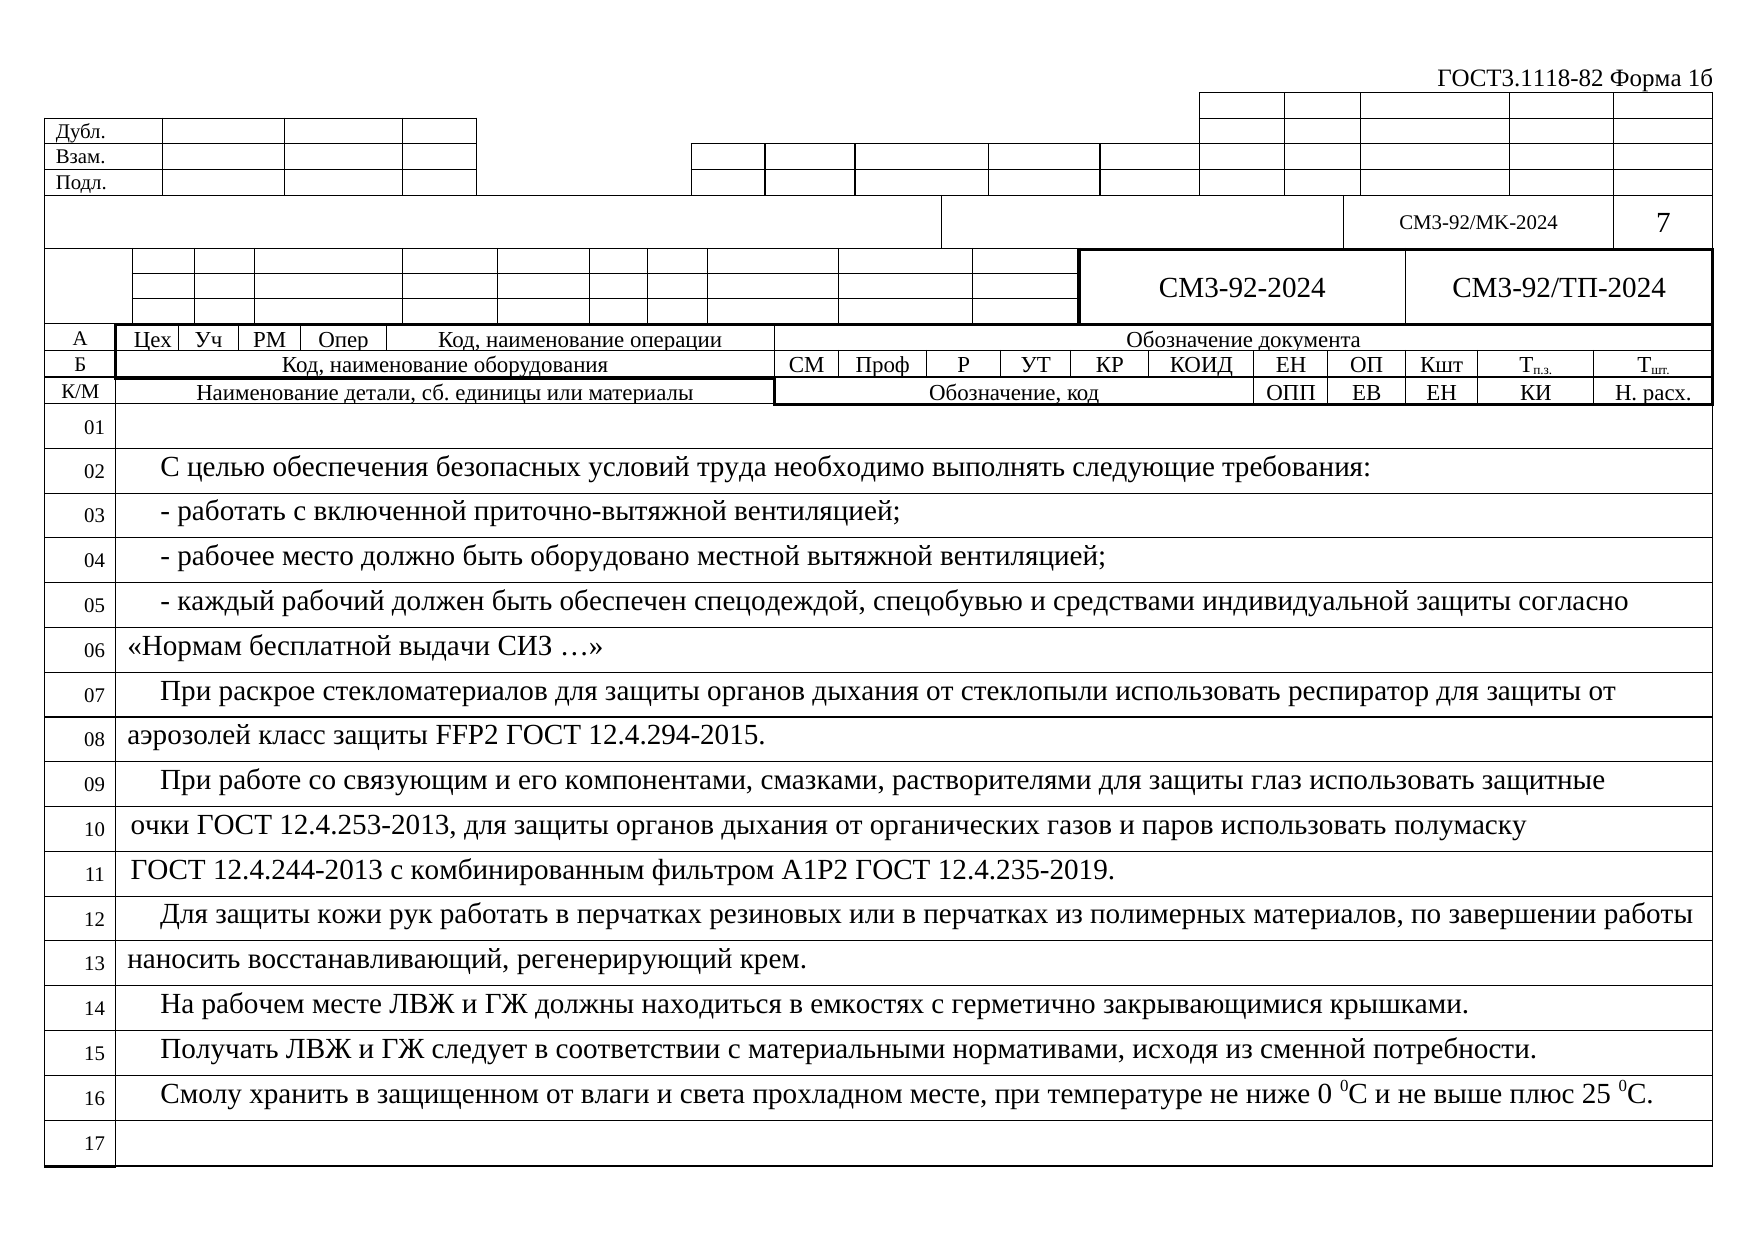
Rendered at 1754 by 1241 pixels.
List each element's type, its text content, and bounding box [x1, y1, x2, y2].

table_cell [648, 249, 707, 273]
table_cell 15 [45, 1031, 115, 1075]
table_cell [195, 299, 254, 323]
table_cell 12 [45, 897, 115, 940]
table_cell 06 [45, 628, 115, 672]
table_cell Код, наименование операции [387, 326, 774, 350]
table_cell [403, 170, 476, 195]
table_cell ЕВ [1328, 378, 1405, 403]
table_cell К/М [45, 378, 115, 403]
table_cell [648, 299, 707, 323]
table_cell СМ [775, 351, 838, 376]
table_cell Проф [839, 351, 926, 376]
table_cell На рабочем месте ЛВЖ и ГЖ должны находиться в емкостях с герметично закрывающимися крышками. [116, 986, 1712, 1030]
table_cell Получать ЛВЖ и ГЖ следует в соответствии с материальными нормативами, исходя из сменной потребности. [116, 1031, 1712, 1075]
table_cell [1361, 144, 1509, 169]
table_cell Дубл. [45, 119, 162, 143]
table_cell [116, 404, 1712, 448]
table_cell «Нормам бесплатной выдачи СИЗ …» [116, 628, 1712, 672]
table_cell [285, 170, 402, 195]
table_cell [498, 299, 589, 323]
table_cell [1285, 119, 1360, 143]
table_cell [942, 196, 1343, 248]
table_cell [989, 118, 1100, 143]
table_cell [855, 118, 989, 143]
table_cell РМ [239, 326, 300, 350]
table_cell [1361, 170, 1509, 195]
table_cell Тшт. [1594, 351, 1711, 376]
table_cell 7 [1614, 196, 1712, 248]
table_cell При раскрое стекломатериалов для защиты органов дыхания от стеклопыли использовать респиратор для защиты от [116, 673, 1712, 716]
table_cell 10 [45, 807, 115, 851]
table_cell 02 [45, 449, 115, 492]
table_cell [116, 1121, 1712, 1164]
table_cell [45, 249, 132, 323]
table_cell Для защиты кожи рук работать в перчатках резиновых или в перчатках из полимерных материалов, по завершении работы [116, 897, 1712, 940]
table_cell [1285, 170, 1360, 195]
table_cell [403, 249, 497, 273]
table_cell 05 [45, 583, 115, 627]
table_cell очки ГОСТ 12.4.253-2013, для защиты органов дыхания от органических газов и паров использовать полумаску [116, 807, 1712, 851]
table_cell [133, 299, 194, 323]
table_cell [403, 119, 476, 143]
table_cell 13 [45, 941, 115, 985]
table_cell [1101, 144, 1199, 169]
table_cell ОПП [1254, 378, 1327, 403]
table_cell Обозначение документа [775, 326, 1711, 350]
table_cell [1285, 144, 1360, 169]
table_cell 11 [45, 852, 115, 896]
table_cell КР [1071, 351, 1148, 376]
table_cell [1200, 170, 1284, 195]
table_cell ОП [1328, 351, 1405, 376]
table_cell [195, 274, 254, 298]
table_cell [692, 170, 764, 195]
table_cell При работе со связующим и его компонентами, смазками, растворителями для защиты глаз использовать защитные [116, 762, 1712, 806]
table_cell [839, 274, 972, 298]
table_cell 01 [45, 404, 115, 448]
table_cell [477, 118, 691, 143]
table_cell [1614, 119, 1712, 143]
table_cell [163, 119, 284, 143]
table_cell [708, 299, 838, 323]
table_cell [1200, 144, 1284, 169]
table_cell Наименование детали, сб. единицы или материалы [116, 380, 773, 403]
table_cell - рабочее место должно быть оборудовано местной вытяжной вентиляцией; [116, 538, 1712, 582]
table_cell УТ [1001, 351, 1070, 376]
table_cell 07 [45, 673, 115, 716]
table_cell [765, 118, 855, 143]
table_cell Цех [117, 326, 178, 350]
table_cell Кшт [1406, 351, 1477, 376]
table_cell [163, 144, 284, 169]
table_cell аэрозолей класс защиты FFP2 ГОСТ 12.4.294-2015. [116, 718, 1712, 761]
table_cell Уч [179, 326, 238, 350]
table_header [1361, 93, 1509, 118]
table_cell Р [927, 351, 1000, 376]
table_cell [255, 274, 402, 298]
table_cell [856, 144, 988, 169]
table_cell [692, 144, 764, 169]
table_cell 09 [45, 762, 115, 806]
table_cell [403, 144, 476, 169]
table_header [1285, 93, 1360, 118]
table_cell [1614, 170, 1712, 195]
table_cell [255, 299, 402, 323]
table_cell [1510, 170, 1613, 195]
table_header [1200, 93, 1284, 118]
table_cell [590, 274, 647, 298]
table_cell [163, 170, 284, 195]
table_cell [255, 249, 402, 273]
table_cell [477, 143, 691, 195]
table_cell [708, 249, 838, 273]
table_cell [856, 170, 988, 195]
table_cell [285, 144, 402, 169]
table_cell [498, 274, 589, 298]
table_cell 03 [45, 494, 115, 537]
table_cell [195, 249, 254, 273]
table_cell [1614, 144, 1712, 169]
table_cell [403, 274, 497, 298]
table_cell [1510, 144, 1613, 169]
table_cell [648, 274, 707, 298]
table_cell [973, 249, 1077, 273]
table_cell [285, 119, 402, 143]
table_cell [45, 196, 941, 248]
table_cell ЕН [1406, 378, 1477, 403]
text ГОСТ3.1118-82 Форма 1б [74, 63, 1713, 92]
table_cell [1200, 119, 1284, 143]
table_cell [691, 118, 765, 143]
table_cell [403, 299, 497, 323]
table_cell [1361, 119, 1509, 143]
table_cell наносить восстанавливающий, регенерирующий крем. [116, 941, 1712, 985]
table_cell - работать с включенной приточно-вытяжной вентиляцией; [116, 494, 1712, 537]
table_cell Смолу хранить в защищенном от влаги и света прохладном месте, при температуре не ниже 0 0С и не выше плюс 25 0С. [116, 1076, 1712, 1119]
table_cell ГОСТ 12.4.244-2013 с комбинированным фильтром А1Р2 ГОСТ 12.4.235-2019. [116, 852, 1712, 896]
table_cell Н. расх. [1594, 378, 1711, 403]
table_cell Подл. [45, 170, 162, 195]
table_cell [839, 249, 972, 273]
table_cell [989, 170, 1099, 195]
table_cell Код, наименование оборудования [117, 351, 774, 376]
table_header [1510, 93, 1613, 118]
table_cell КОИД [1149, 351, 1253, 376]
table_cell 16 [45, 1076, 115, 1119]
table_cell [989, 144, 1099, 169]
table_cell Обозначение, код [776, 378, 1253, 403]
table_cell СМ3-92-2024 [1081, 251, 1405, 323]
table_cell [590, 249, 647, 273]
table_cell 08 [45, 718, 115, 761]
table_cell СМ3-92/МK-2024 [1344, 196, 1613, 248]
table_cell 17 [45, 1121, 115, 1164]
table_cell [973, 274, 1077, 298]
table_cell 14 [45, 986, 115, 1030]
table_cell [766, 170, 854, 195]
table_cell [1100, 118, 1199, 143]
table_header [44, 92, 1199, 118]
table_cell [590, 299, 647, 323]
table_cell [708, 274, 838, 298]
table_cell [839, 299, 972, 323]
table_cell А [45, 324, 114, 350]
table_cell Тп.з. [1478, 351, 1593, 376]
table_cell Опер [301, 326, 386, 350]
table_header [1614, 93, 1712, 118]
table_cell [133, 274, 194, 298]
table_cell [498, 249, 589, 273]
table_cell - каждый рабочий должен быть обеспечен спецодеждой, спецобувью и средствами индивидуальной защиты согласно [116, 583, 1712, 627]
table_cell С целью обеспечения безопасных условий труда необходимо выполнять следующие требования: [116, 449, 1712, 492]
table_cell КИ [1478, 378, 1593, 403]
table_cell [1510, 119, 1613, 143]
table_cell Б [45, 351, 114, 376]
table_cell ЕН [1254, 351, 1327, 376]
table_cell [1101, 170, 1199, 195]
table_cell [973, 299, 1077, 323]
table_cell СМ3-92/ТП-2024 [1406, 251, 1711, 323]
table_cell [766, 144, 854, 169]
table_cell 04 [45, 538, 115, 582]
table_cell [133, 249, 194, 273]
table_cell Взам. [45, 144, 162, 169]
